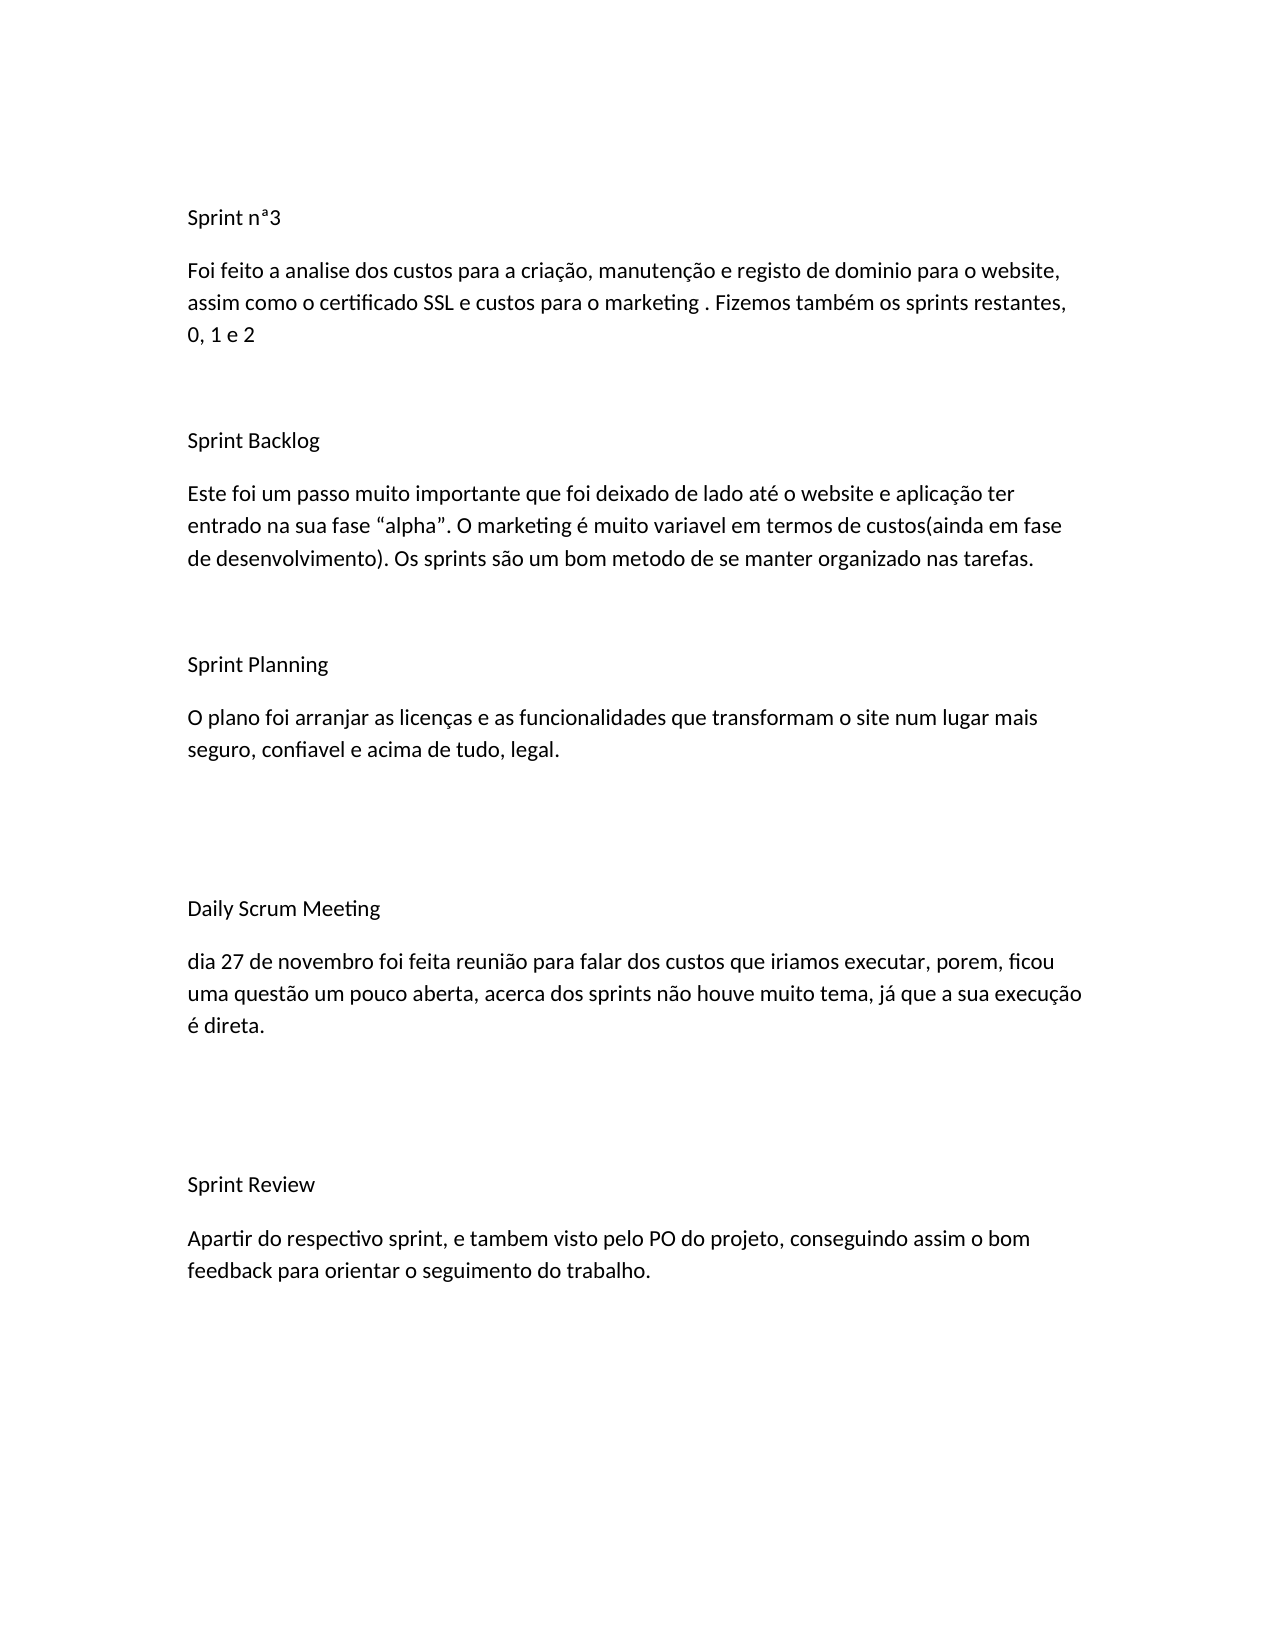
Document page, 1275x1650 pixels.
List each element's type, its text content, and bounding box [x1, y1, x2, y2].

text O plano foi arranjar as licenças e as funcionalidades que transformam o site num lugar mais seguro, confiavel e acima de tudo, legal. [187, 703, 1087, 763]
text Sprint Review [187, 1171, 1087, 1199]
text Sprint Planning [187, 650, 1087, 678]
text Daily Scrum Meeting [187, 894, 1087, 922]
text Este foi um passo muito importante que foi deixado de lado até o website e aplicação ter entrado na sua fase “alpha”. O marketing é muito variavel em termos de custos(ainda em fase de desenvolvimento). Os sprints são um bom metodo de se manter organizado nas tarefas. [187, 479, 1087, 572]
text Foi feito a analise dos custos para a criação, manutenção e registo de dominio para o website, assim como o certificado SSL e custos para o marketing . Fizemos também os sprints restantes, 0, 1 e 2 [187, 256, 1087, 348]
text Sprint Backlog [187, 426, 1087, 454]
text Sprint nª3 [187, 203, 1087, 231]
text Apartir do respectivo sprint, e tambem visto pelo PO do projeto, conseguindo assim o bom feedback para orientar o seguimento do trabalho. [187, 1224, 1087, 1284]
text dia 27 de novembro foi feita reunião para falar dos custos que iriamos executar, porem, ficou uma questão um pouco aberta, acerca dos sprints não houve muito tema, já que a sua execução é direta. [187, 947, 1087, 1039]
